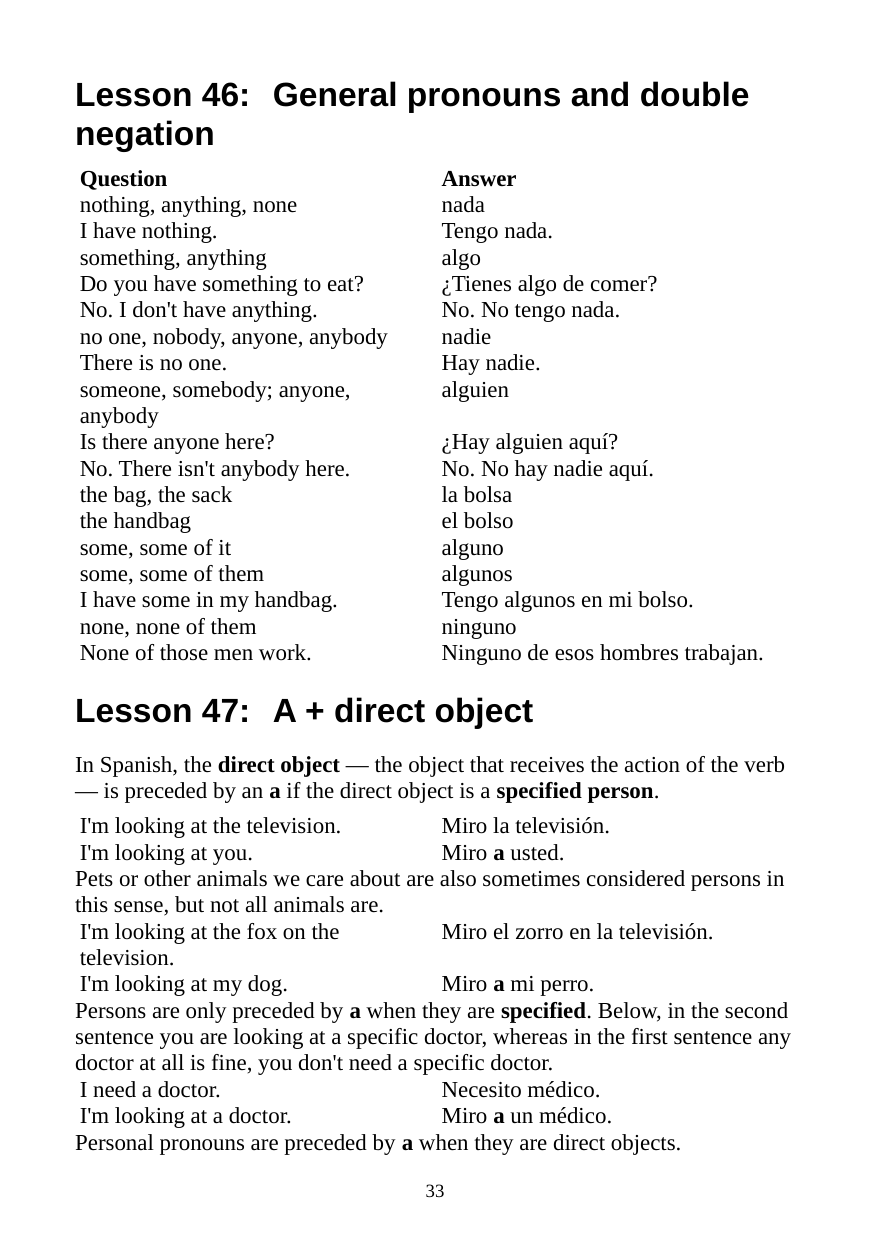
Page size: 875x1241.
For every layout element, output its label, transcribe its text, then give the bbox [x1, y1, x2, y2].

table_header Miro la televisión. [437, 812, 799, 839]
table_cell Miro a un médico. [437, 1102, 799, 1128]
table_header Miro el zorro en la televisión. [437, 918, 799, 970]
table_header Answer [437, 165, 799, 191]
table_header I need a doctor. [75, 1076, 437, 1102]
table_cell ¿Tienes algo de comer? [437, 270, 799, 297]
table_header Question [75, 165, 437, 191]
table_header I'm looking at the fox on the television. [75, 918, 437, 970]
table_cell nothing, anything, none [75, 191, 437, 217]
table_cell algunos [437, 560, 799, 586]
text In Spanish, the direct object — the object that receives the action of the verb — is preceded by an a if the direct object is a specified person. [75, 751, 799, 803]
table_cell Tengo algunos en mi bolso. [437, 586, 799, 613]
text Personal pronouns are preceded by a when they are direct objects. [75, 1128, 799, 1155]
table_cell I have nothing. [75, 218, 437, 244]
table_cell no one, nobody, anyone, anybody [75, 323, 437, 349]
table_cell nada [437, 191, 799, 217]
table_cell No. I don't have anything. [75, 297, 437, 323]
table_cell alguien [437, 376, 799, 428]
table_cell Is there anyone here? [75, 428, 437, 455]
table_cell I'm looking at my dog. [75, 970, 437, 997]
table_cell Ninguno de esos hombres trabajan. [437, 639, 799, 666]
table_cell No. There isn't anybody here. [75, 455, 437, 481]
subtitle A + direct object [75, 691, 799, 729]
table_cell someone, somebody; anyone, anybody [75, 376, 437, 428]
table_cell ¿Hay alguien aquí? [437, 428, 799, 455]
table_cell ninguno [437, 613, 799, 639]
table_cell alguno [437, 534, 799, 560]
table_cell Miro a mi perro. [437, 970, 799, 997]
table_cell some, some of it [75, 534, 437, 560]
table_cell Do you have something to eat? [75, 270, 437, 297]
table_header I'm looking at the television. [75, 812, 437, 839]
table_cell some, some of them [75, 560, 437, 586]
table_header Necesito médico. [437, 1076, 799, 1102]
table_cell the handbag [75, 508, 437, 534]
table_cell Tengo nada. [437, 218, 799, 244]
text Pets or other animals we care about are also sometimes considered persons in this sense, but not all animals are. [75, 865, 799, 918]
table_cell I'm looking at you. [75, 839, 437, 865]
table_cell la bolsa [437, 481, 799, 507]
table_cell el bolso [437, 508, 799, 534]
table_cell No. No tengo nada. [437, 297, 799, 323]
table_cell I'm looking at a doctor. [75, 1102, 437, 1128]
text Persons are only preceded by a when they are specified. Below, in the second sentence you are looking at a specific doctor, whereas in the first sentence any doctor at all is fine, you don't need a specific doctor. [75, 997, 799, 1076]
subtitle General pronouns and double negation [75, 75, 799, 152]
table_cell nadie [437, 323, 799, 349]
table_cell the bag, the sack [75, 481, 437, 507]
table_cell none, none of them [75, 613, 437, 639]
table_cell something, anything [75, 244, 437, 270]
table_cell Miro a usted. [437, 839, 799, 865]
table_cell None of those men work. [75, 639, 437, 666]
table_cell algo [437, 244, 799, 270]
table_cell No. No hay nadie aquí. [437, 455, 799, 481]
table_cell I have some in my handbag. [75, 586, 437, 613]
table_cell There is no one. [75, 349, 437, 376]
table_cell Hay nadie. [437, 349, 799, 376]
